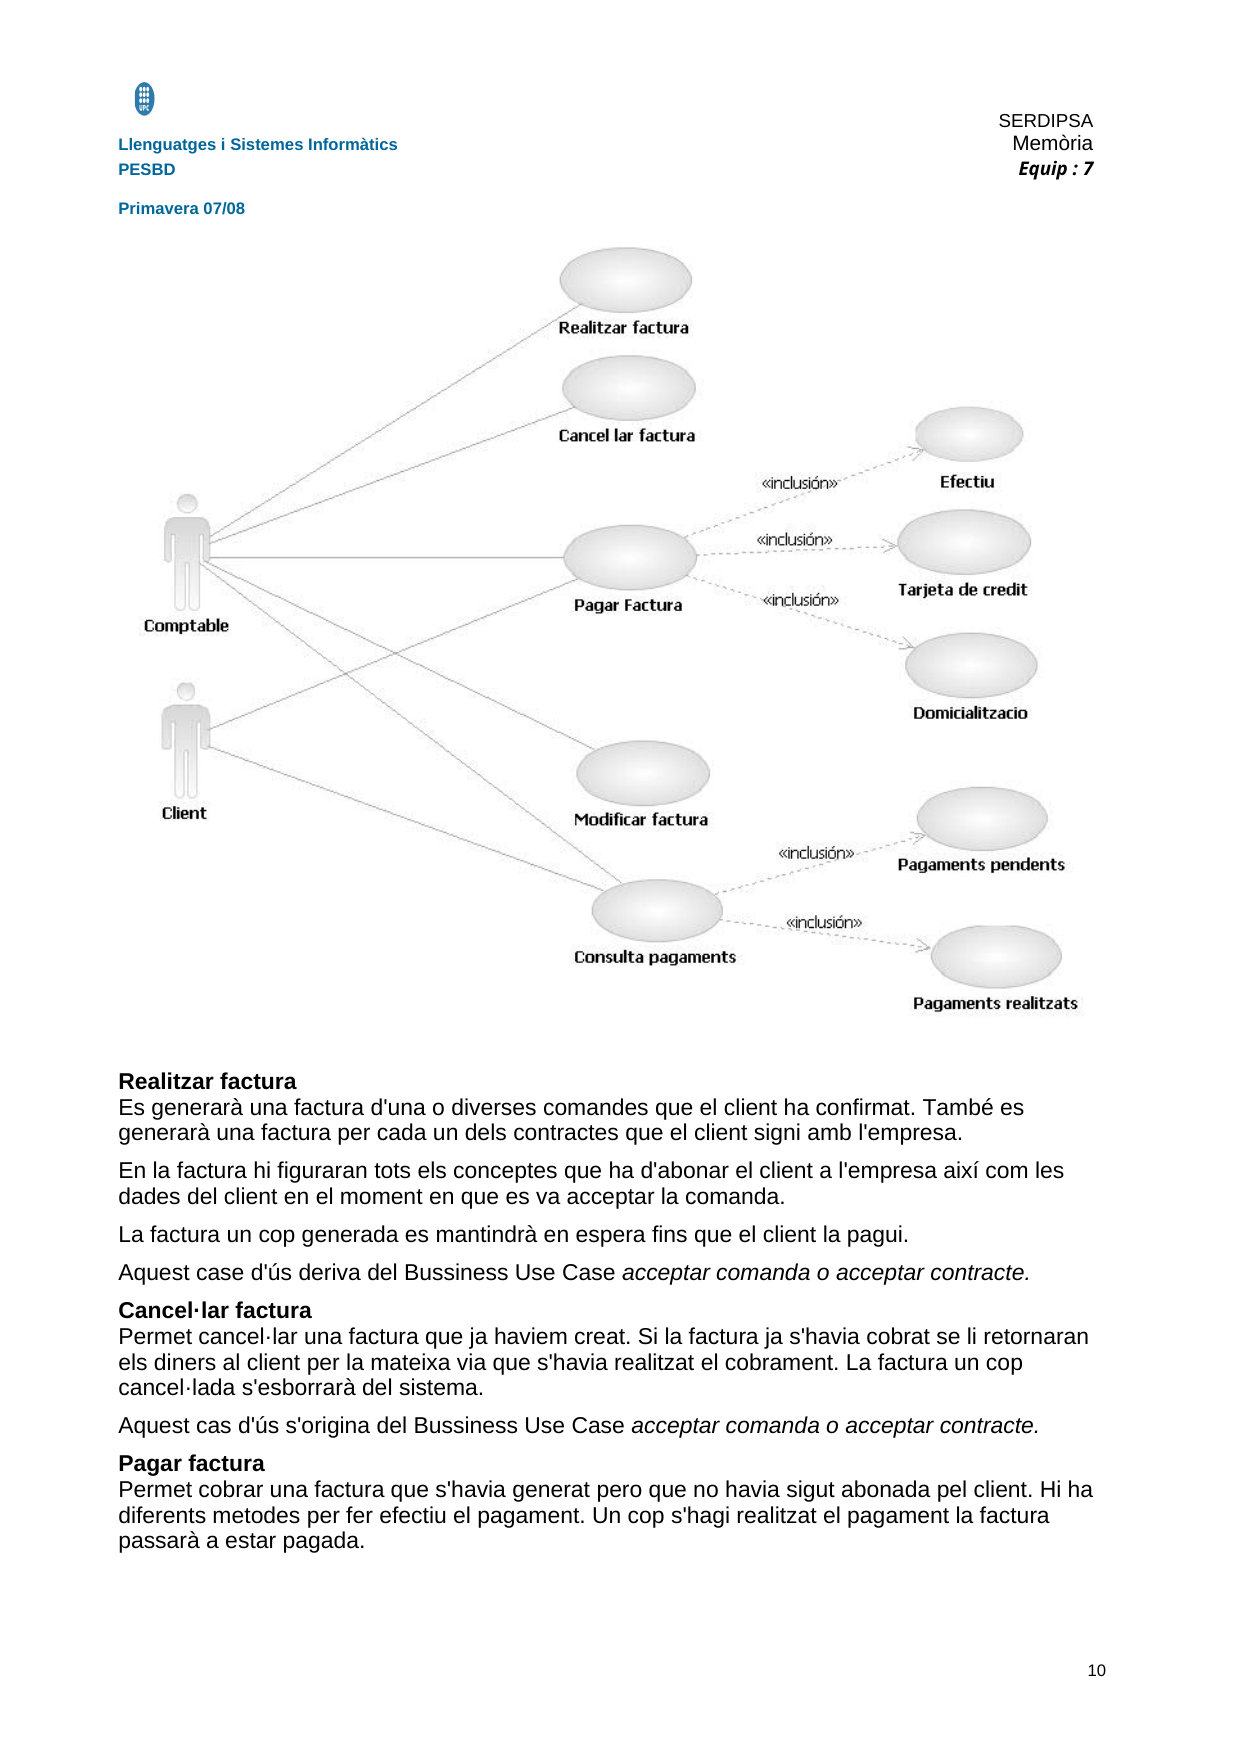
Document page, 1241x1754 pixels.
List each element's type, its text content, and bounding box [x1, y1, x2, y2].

text En la factura hi figuraran tots els conceptes que ha d'abonar el client a l'empresa així com les dades del client en el moment en que es va acceptar la comanda. [118, 1158, 1106, 1209]
text Aquest cas d'ús s'origina del Bussiness Use Case acceptar comanda o acceptar contracte. [118, 1413, 1106, 1439]
text Permet cancel·lar una factura que ja haviem creat. Si la factura ja s'havia cobrat se li retornaran els diners al client per la mateixa via que s'havia realitzat el cobrament. La factura un cop cancel·lada s'esborrarà del sistema. [118, 1324, 1106, 1401]
text Permet cobrar una factura que s'havia generat pero que no havia sigut abonada pel client. Hi ha diferents metodes per fer efectiu el pagament. Un cop s'hagi realitzat el pagament la factura passarà a estar pagada. [118, 1477, 1106, 1554]
text La factura un cop generada es mantindrà en espera fins que el client la pagui. [118, 1222, 1106, 1247]
picture [118, 236, 1107, 1031]
subtitle Pagar factura [118, 1451, 1106, 1477]
text Aquest case d'ús deriva del Bussiness Use Case acceptar comanda o acceptar contracte. [118, 1260, 1106, 1286]
subtitle Cancel·lar factura [118, 1298, 1106, 1324]
subtitle Realitzar factura [118, 1069, 1106, 1094]
text Es generarà una factura d'una o diverses comandes que el client ha confirmat. També es generarà una factura per cada un dels contractes que el client signi amb l'empresa. [118, 1094, 1106, 1146]
